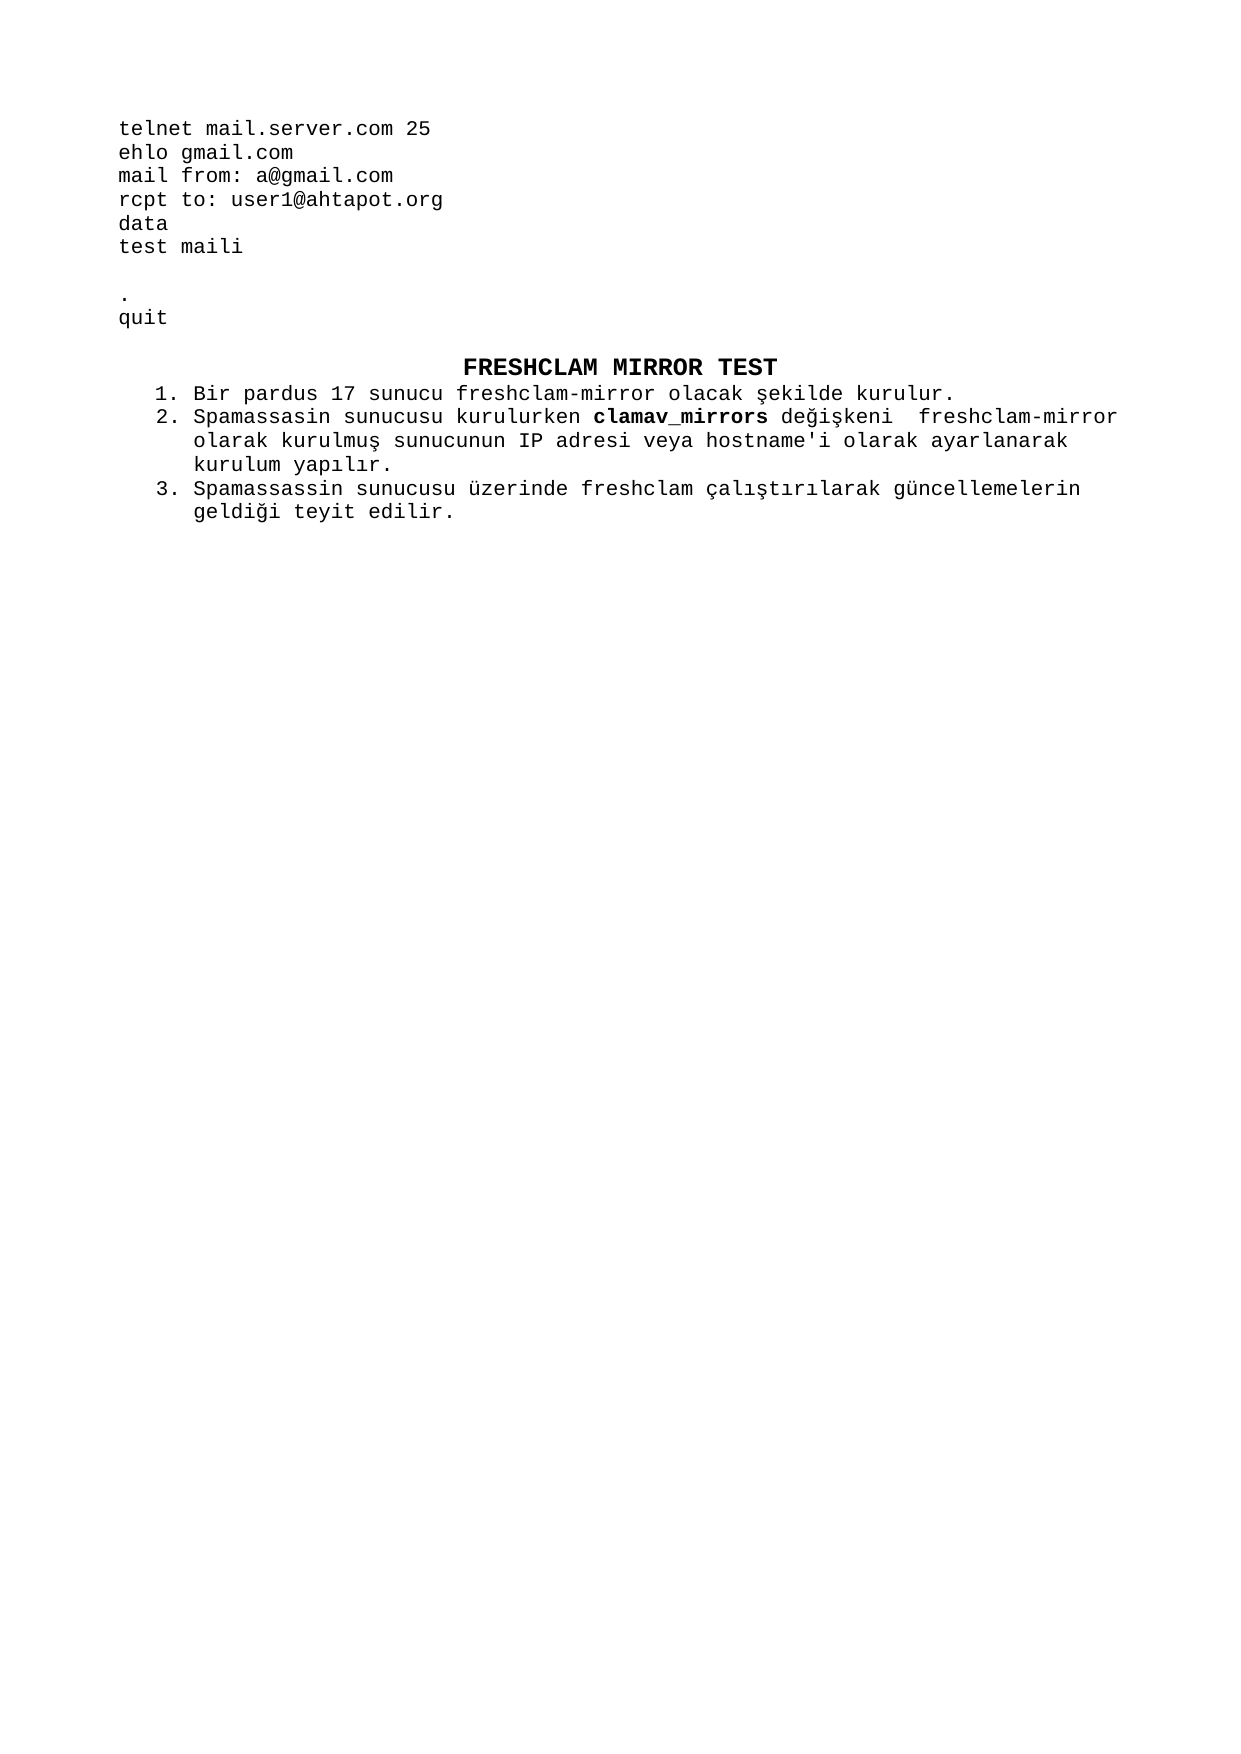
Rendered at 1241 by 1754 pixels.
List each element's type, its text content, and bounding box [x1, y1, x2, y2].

list Spamassasin sunucusu kurulurken clamav_mirrors değişkeni freshclam-mirror olarak kurulmuş sunucunun IP adresi veya hostname'i olarak ayarlanarak kurulum yapılır. [156, 407, 1122, 477]
text ehlo gmail.com [118, 142, 1122, 165]
list Spamassassin sunucusu üzerinde freshclam çalıştırılarak güncellemelerin geldiği teyit edilir. [156, 477, 1122, 525]
text data [118, 213, 1122, 236]
text . [118, 284, 1122, 307]
text mail from: a@gmail.com [118, 165, 1122, 189]
text FRESHCLAM MIRROR TEST [118, 354, 1122, 383]
list Bir pardus 17 sunucu freshclam-mirror olacak şekilde kurulur. [154, 383, 1122, 407]
text quit [118, 307, 1122, 331]
text telnet mail.server.com 25 [118, 118, 1122, 142]
text test maili [118, 236, 1122, 260]
text rcpt to: user1@ahtapot.org [118, 189, 1122, 213]
